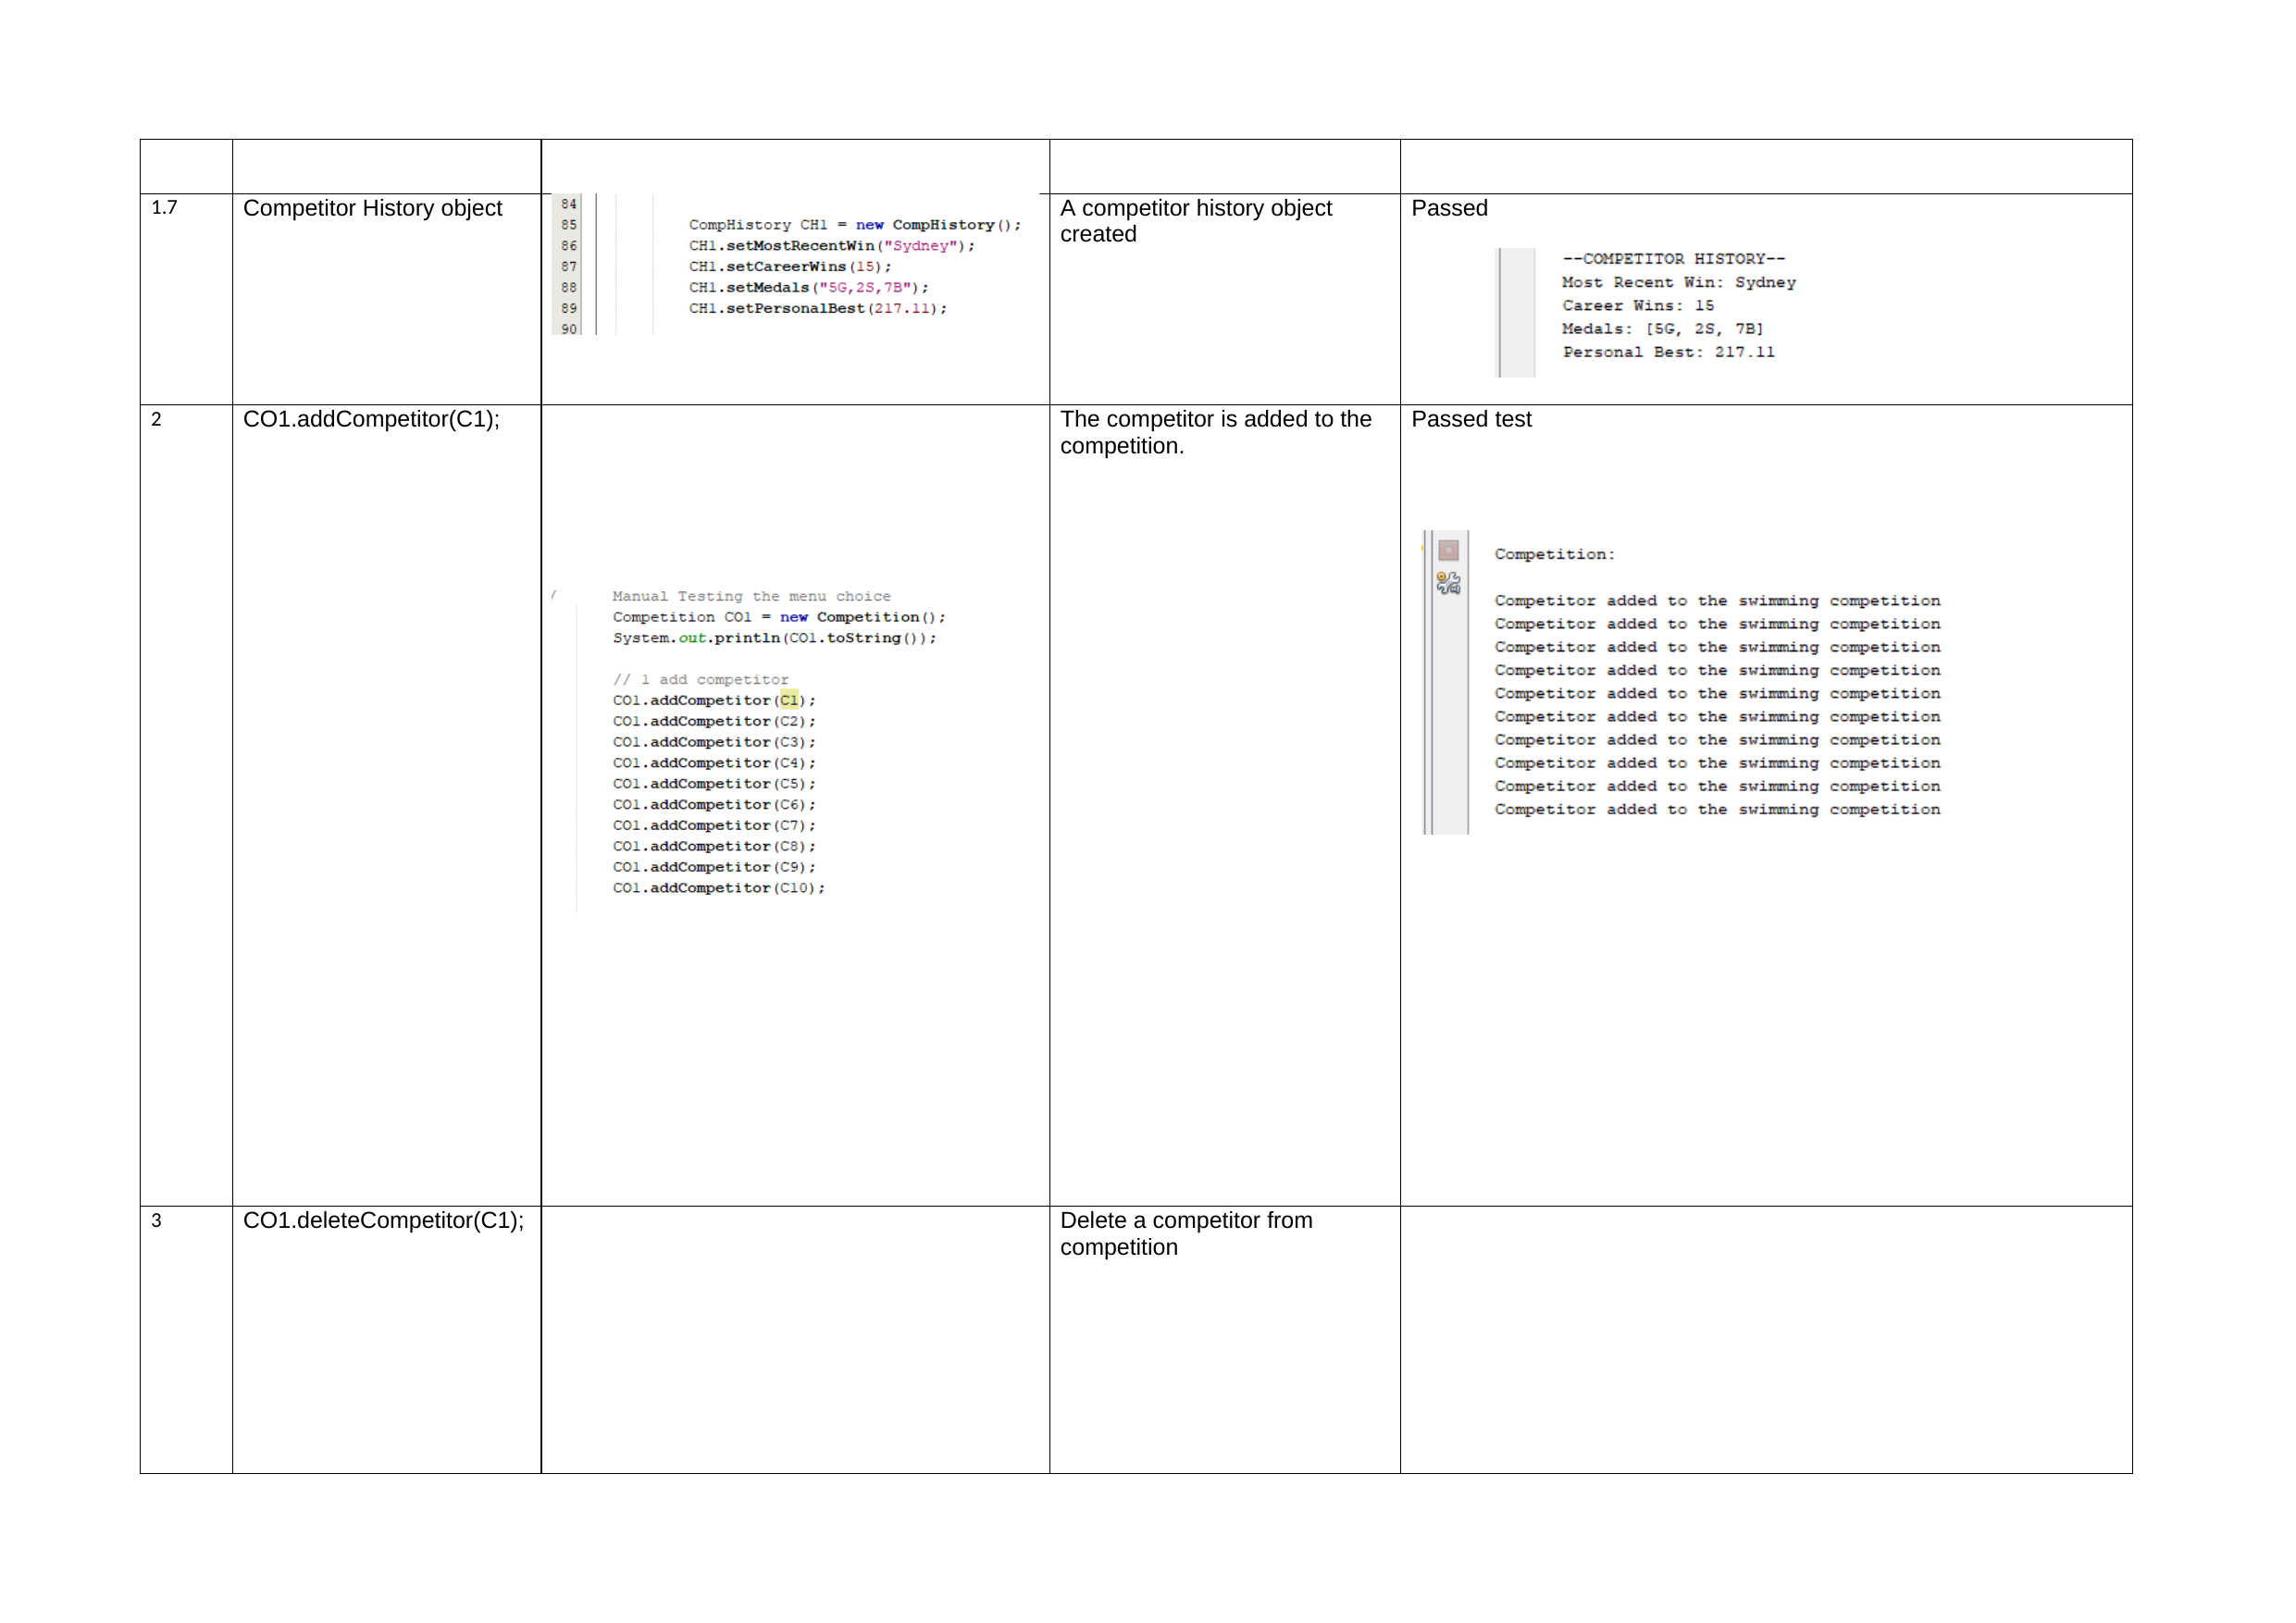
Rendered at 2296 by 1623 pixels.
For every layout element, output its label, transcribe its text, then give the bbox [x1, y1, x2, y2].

table_cell 3 [141, 1207, 232, 1473]
table_cell A competitor history object created [1050, 194, 1400, 404]
picture [1421, 530, 2055, 835]
table_cell [233, 140, 540, 192]
table_cell [1050, 140, 1400, 192]
picture [551, 563, 1040, 913]
table_cell Delete a competitor from competition [1050, 1207, 1400, 1473]
table_cell Competitor History object [233, 194, 540, 404]
table_cell [542, 1207, 1049, 1473]
picture [1494, 248, 2040, 378]
table_cell [1401, 531, 2132, 1206]
table_cell Passed [1401, 194, 2132, 404]
table_cell [542, 194, 1049, 404]
table_cell CO1.addCompetitor(C1); [233, 405, 540, 1206]
table_cell CO1.deleteCompetitor(C1); [233, 1207, 540, 1473]
table_cell [141, 140, 232, 192]
table_cell 1.7 [141, 194, 232, 404]
table_cell [1401, 140, 2132, 192]
table_cell [1401, 1207, 2132, 1473]
table_cell [542, 140, 1049, 192]
picture [551, 193, 1040, 335]
table_cell 2 [141, 405, 232, 1206]
table_cell [542, 405, 1049, 1206]
table_cell Passed test [1401, 405, 2132, 530]
table_cell The competitor is added to the competition. [1050, 405, 1400, 1206]
